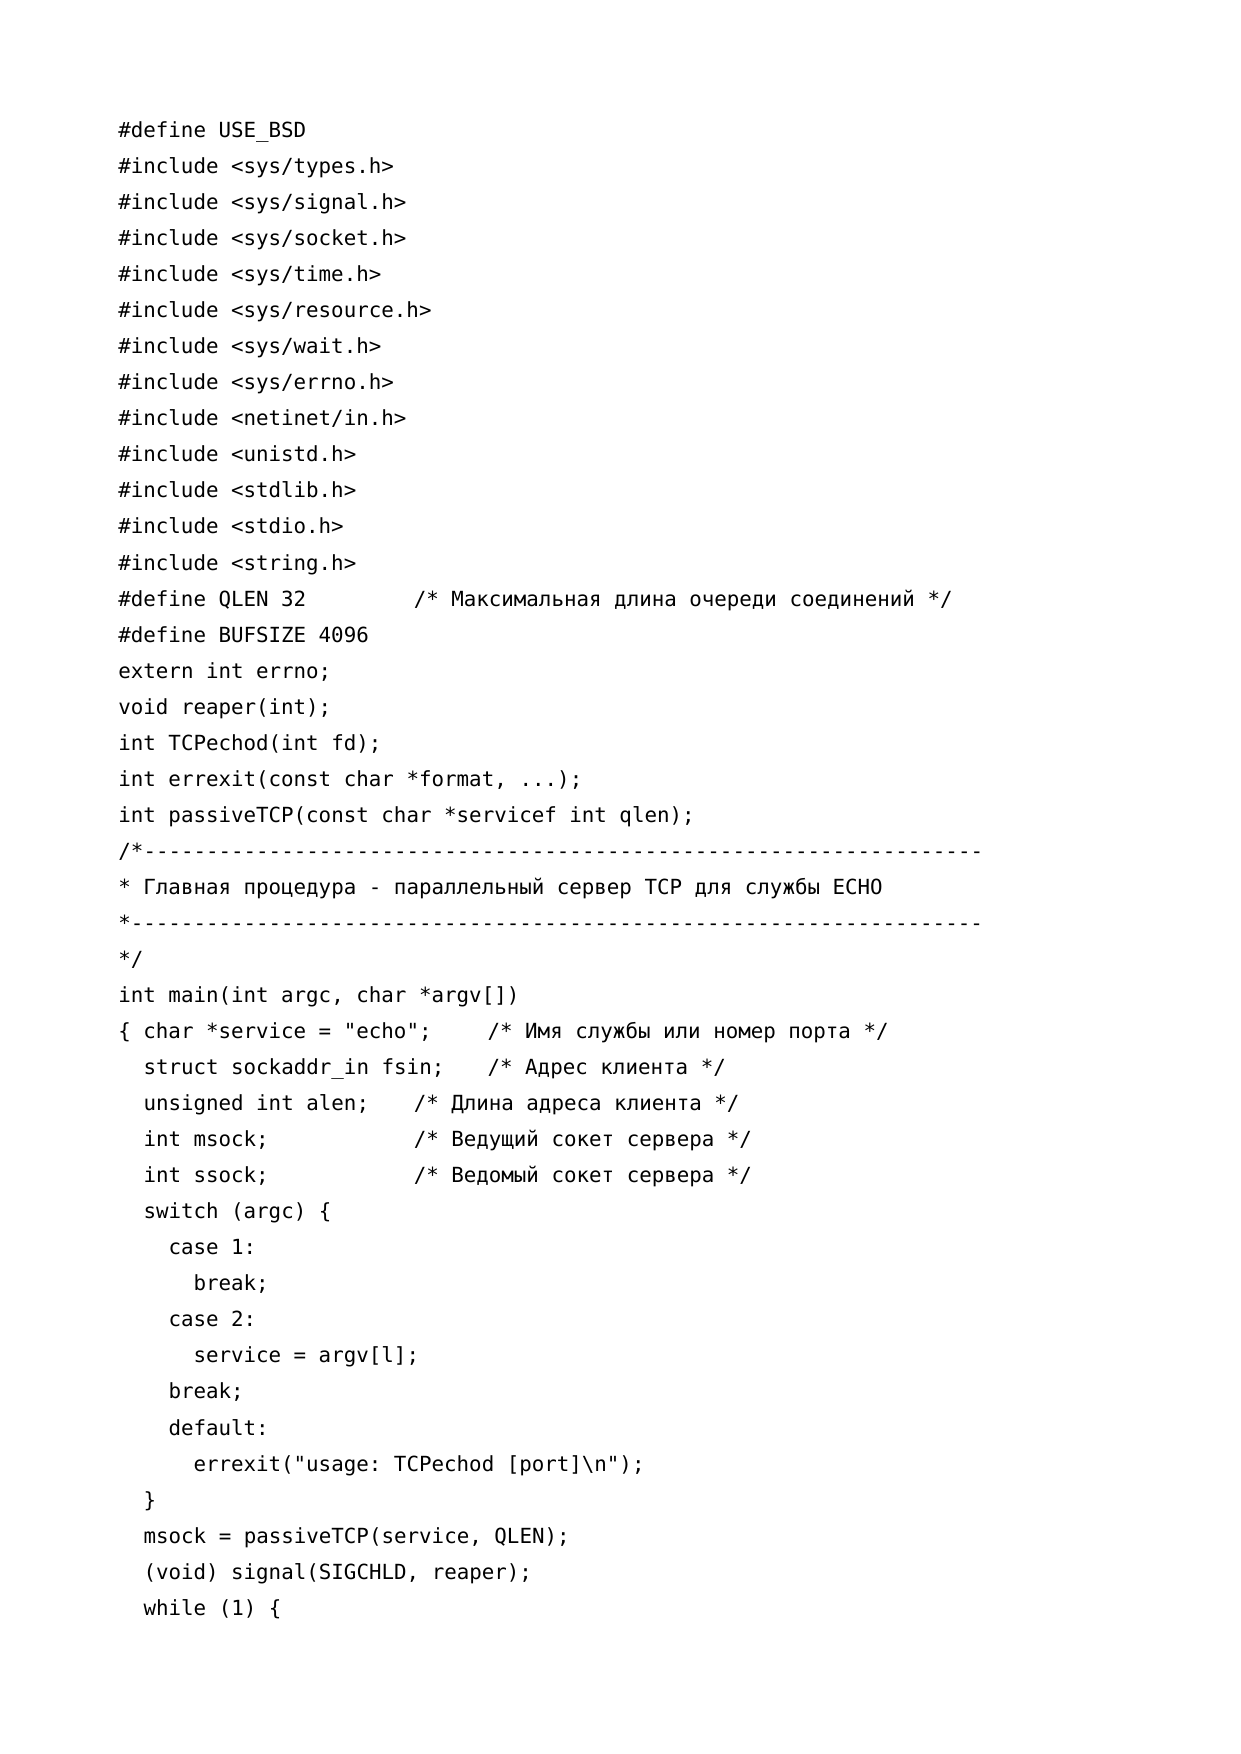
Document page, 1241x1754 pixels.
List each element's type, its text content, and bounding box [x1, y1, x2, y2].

text #include <sys/wait.h> [118, 334, 1122, 359]
text } [118, 1488, 1122, 1512]
text msock = passiveTCP(service, QLEN); [118, 1524, 1122, 1548]
text void reaper(int); [118, 695, 1122, 719]
text while (1) { [118, 1596, 1122, 1620]
text #include <sys/signal.h> [118, 190, 1122, 214]
text #define USE_BSD [118, 118, 1122, 142]
text int msock; /* Ведущий сокет сервера */ [118, 1127, 1122, 1152]
text #include <sys/errno.h> [118, 370, 1122, 395]
text #define QLEN 32 /* Максимальная длина очереди соединений */ [118, 587, 1122, 611]
text struct sockaddr_in fsin; /* Адрес клиента */ [118, 1055, 1122, 1079]
text *-------------------------------------------------------------------- [118, 911, 1122, 935]
text int TCPechod(int fd); [118, 731, 1122, 755]
text service = argv[l]; [118, 1343, 1122, 1368]
text int passiveTCP(const char *servicef int qlen); [118, 803, 1122, 827]
text extern int errno; [118, 659, 1122, 683]
text #include <stdio.h> [118, 514, 1122, 539]
text unsigned int alen; /* Длина адреса клиента */ [118, 1091, 1122, 1116]
text */ [118, 947, 1122, 971]
text #include <sys/socket.h> [118, 226, 1122, 251]
text default: [118, 1416, 1122, 1440]
text /*------------------------------------------------------------------- [118, 839, 1122, 863]
text int ssock; /* Ведомый сокет сервера */ [118, 1163, 1122, 1188]
text #include <string.h> [118, 551, 1122, 575]
text #include <unistd.h> [118, 442, 1122, 467]
text case 2: [118, 1307, 1122, 1332]
text #define BUFSIZE 4096 [118, 623, 1122, 647]
text int errexit(const char *format, ...); [118, 767, 1122, 791]
text case 1: [118, 1235, 1122, 1260]
text { char *service = "echo"; /* Имя службы или номер порта */ [118, 1019, 1122, 1043]
text switch (argc) { [118, 1199, 1122, 1224]
text break; [118, 1379, 1122, 1404]
text #include <sys/types.h> [118, 154, 1122, 178]
text * Главная процедура - параллельный сервер TCP для службы ECHO [118, 875, 1122, 899]
text errexit("usage: TCPechod [port]\n"); [118, 1452, 1122, 1476]
text #include <sys/time.h> [118, 262, 1122, 287]
text int main(int argc, char *argv[]) [118, 983, 1122, 1007]
text #include <stdlib.h> [118, 478, 1122, 503]
text break; [118, 1271, 1122, 1296]
text #include <sys/resource.h> [118, 298, 1122, 323]
text (void) signal(SIGCHLD, reaper); [118, 1560, 1122, 1584]
text #include <netinet/in.h> [118, 406, 1122, 431]
